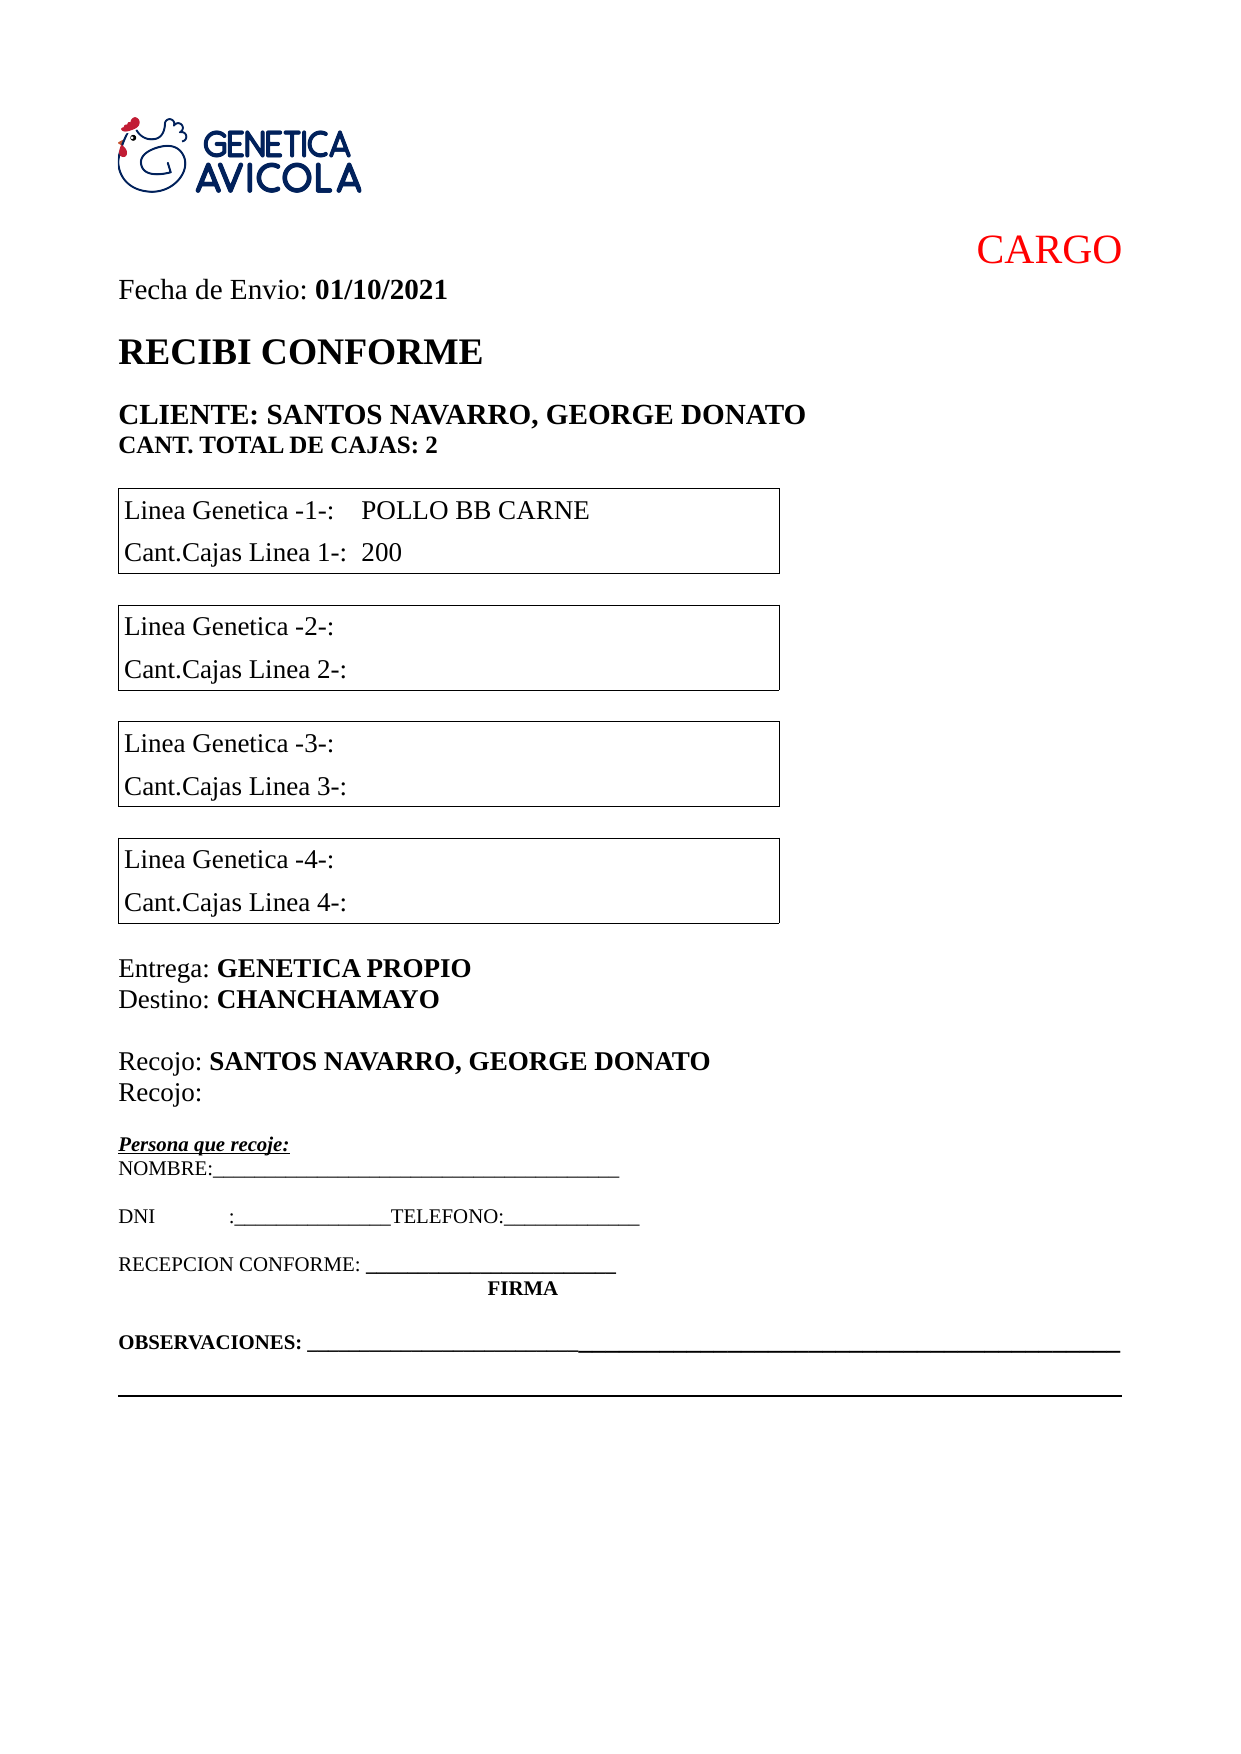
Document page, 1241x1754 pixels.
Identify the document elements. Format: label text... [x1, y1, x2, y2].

table_cell 200 [356, 531, 779, 573]
table_cell [356, 880, 779, 923]
table_cell [356, 764, 779, 806]
text FIRMA [118, 1276, 1122, 1300]
text Persona que recoje: [118, 1132, 1122, 1156]
text CLIENTE: SANTOS NAVARRO, GEORGE DONATO [118, 397, 1122, 431]
table_cell [118, 807, 356, 838]
table_cell Cant.Cajas Linea 1-: [119, 531, 356, 573]
table_header Linea Genetica -1-: [119, 489, 356, 531]
table_cell Cant.Cajas Linea 4-: [119, 880, 356, 923]
picture [117, 117, 362, 193]
text DNI :_______________TELEFONO:_____________ [118, 1204, 1122, 1228]
text OBSERVACIONES: __________________________________________________________________ [118, 1324, 1122, 1355]
text Entrega: GENETICA PROPIO [118, 952, 1122, 983]
table_cell Linea Genetica -4-: [119, 839, 356, 880]
table_header POLLO BB CARNE [356, 489, 779, 531]
text Recojo: SANTOS NAVARRO, GEORGE DONATO [118, 1045, 1122, 1076]
text CARGO [118, 224, 1122, 272]
table_cell Cant.Cajas Linea 3-: [119, 764, 356, 806]
table_cell Linea Genetica -2-: [119, 606, 356, 647]
text RECIBI CONFORME [118, 330, 1122, 373]
text Destino: CHANCHAMAYO [118, 983, 1122, 1014]
text NOMBRE:_______________________________________ [118, 1156, 1122, 1180]
table_cell [356, 722, 779, 764]
table_cell [118, 691, 356, 721]
table_cell [356, 606, 779, 647]
table_cell [118, 574, 356, 604]
table_cell [356, 647, 779, 690]
table_cell Cant.Cajas Linea 2-: [119, 647, 356, 690]
text Recojo: [118, 1076, 1122, 1108]
table_cell Linea Genetica -3-: [119, 722, 356, 764]
table_cell [356, 691, 779, 721]
table_cell [356, 839, 779, 880]
text CANT. TOTAL DE CAJAS: 2 [118, 431, 1122, 459]
text RECEPCION CONFORME: ________________________ [118, 1252, 1122, 1276]
table_cell [356, 807, 779, 838]
text Fecha de Envio: 01/10/2021 [118, 272, 1122, 306]
table_cell [356, 574, 779, 604]
